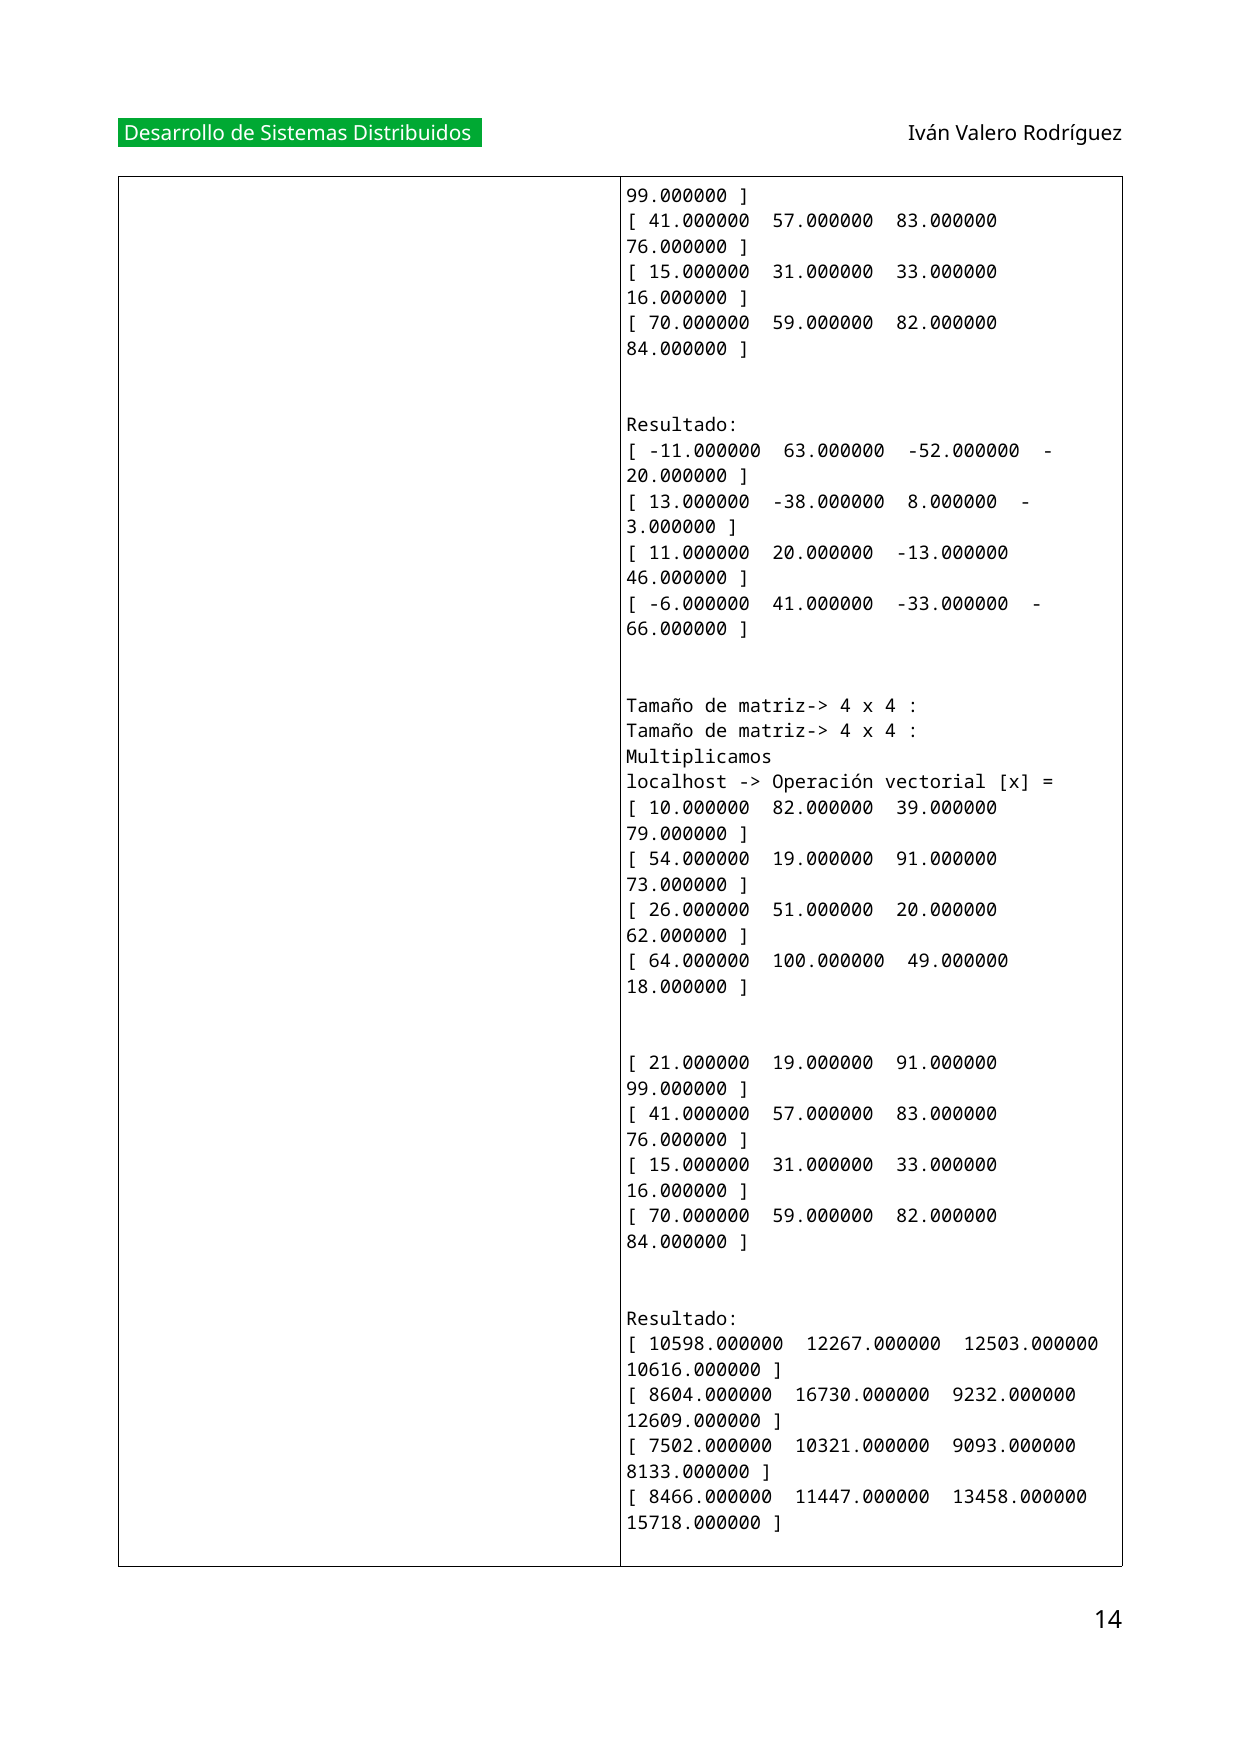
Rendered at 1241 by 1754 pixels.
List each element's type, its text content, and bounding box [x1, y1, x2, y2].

table_header 99.000000 ] [ 41.000000 57.000000 83.000000 76.000000 ] [ 15.000000 31.000000 33.000000 16.000000 ] [ 70.000000 59.000000 82.000000 84.000000 ] Resultado: [ -11.000000 63.000000 -52.000000 -20.000000 ] [ 13.000000 -38.000000 8.000000 -3.000000 ] [ 11.000000 20.000000 -13.000000 46.000000 ] [ -6.000000 41.000000 -33.000000 -66.000000 ] Tamaño de matriz-> 4 x 4 : Tamaño de matriz-> 4 x 4 : Multiplicamos localhost -> Operación vectorial [x] = [ 10.000000 82.000000 39.000000 79.000000 ] [ 54.000000 19.000000 91.000000 73.000000 ] [ 26.000000 51.000000 20.000000 62.000000 ] [ 64.000000 100.000000 49.000000 18.000000 ] [ 21.000000 19.000000 91.000000 99.000000 ] [ 41.000000 57.000000 83.000000 76.000000 ] [ 15.000000 31.000000 33.000000 16.000000 ] [ 70.000000 59.000000 82.000000 84.000000 ] Resultado: [ 10598.000000 12267.000000 12503.000000 10616.000000 ] [ 8604.000000 16730.000000 9232.000000 12609.000000 ] [ 7502.000000 10321.000000 9093.000000 8133.000000 ] [ 8466.000000 11447.000000 13458.000000 15718.000000 ] [621, 177, 1122, 1566]
table_header [119, 177, 620, 1566]
